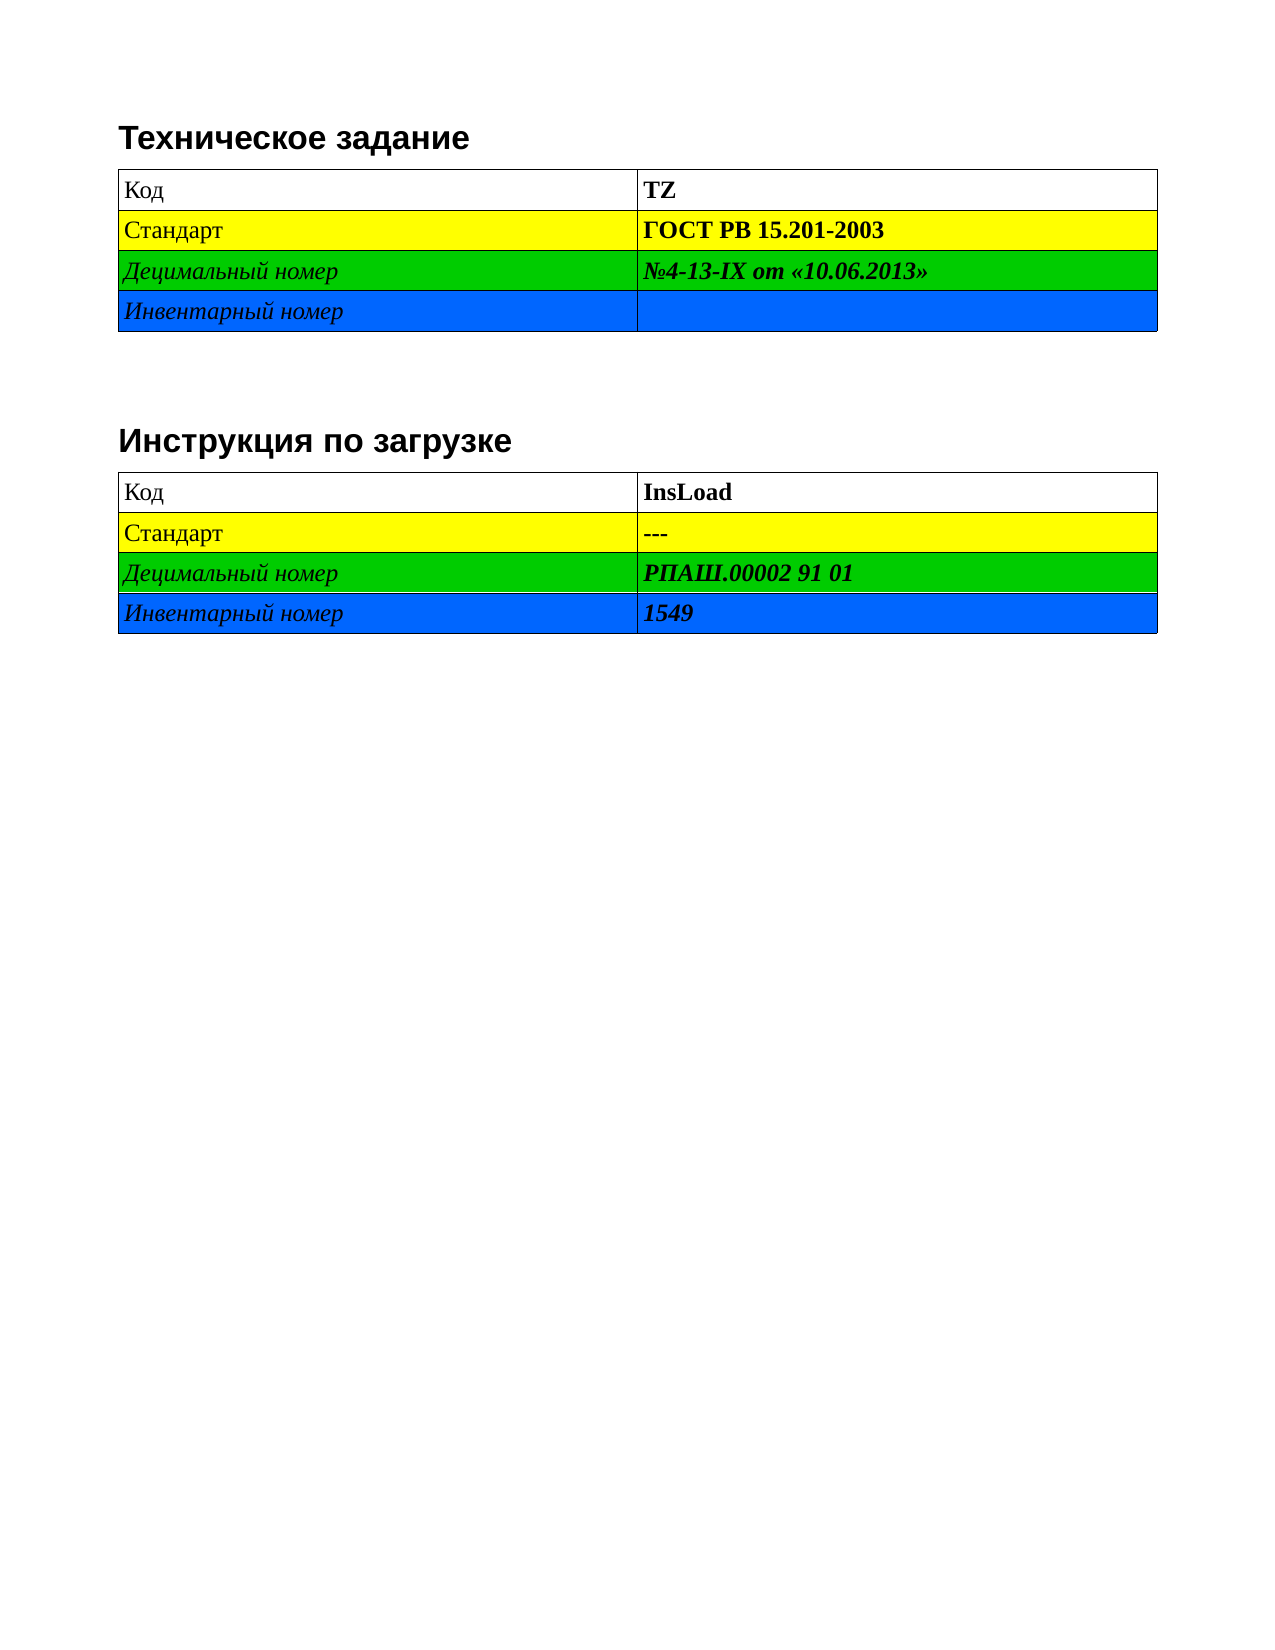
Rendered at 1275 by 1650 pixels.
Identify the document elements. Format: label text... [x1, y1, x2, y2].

table_cell №4-13-IX от «10.06.2013» [638, 251, 1157, 290]
table_cell --- [638, 513, 1157, 552]
subtitle Инструкция по загрузке [118, 420, 1157, 459]
table_cell ГОСТ РВ 15.201-2003 [638, 211, 1157, 250]
table_cell 1549 [638, 594, 1157, 633]
table_header Код [119, 170, 637, 209]
table_header InsLoad [638, 473, 1157, 512]
table_header Код [119, 473, 637, 512]
subtitle Техническое задание [118, 118, 1157, 157]
table_cell РПАШ.00002 91 01 [638, 553, 1157, 592]
table_cell Децимальный номер [119, 553, 637, 592]
table_cell Децимальный номер [119, 251, 637, 290]
table_cell Инвентарный номер [119, 291, 637, 331]
table_cell [638, 291, 1157, 331]
table_header TZ [638, 170, 1157, 209]
table_cell Стандарт [119, 211, 637, 250]
table_cell Инвентарный номер [119, 594, 637, 633]
table_cell Стандарт [119, 513, 637, 552]
